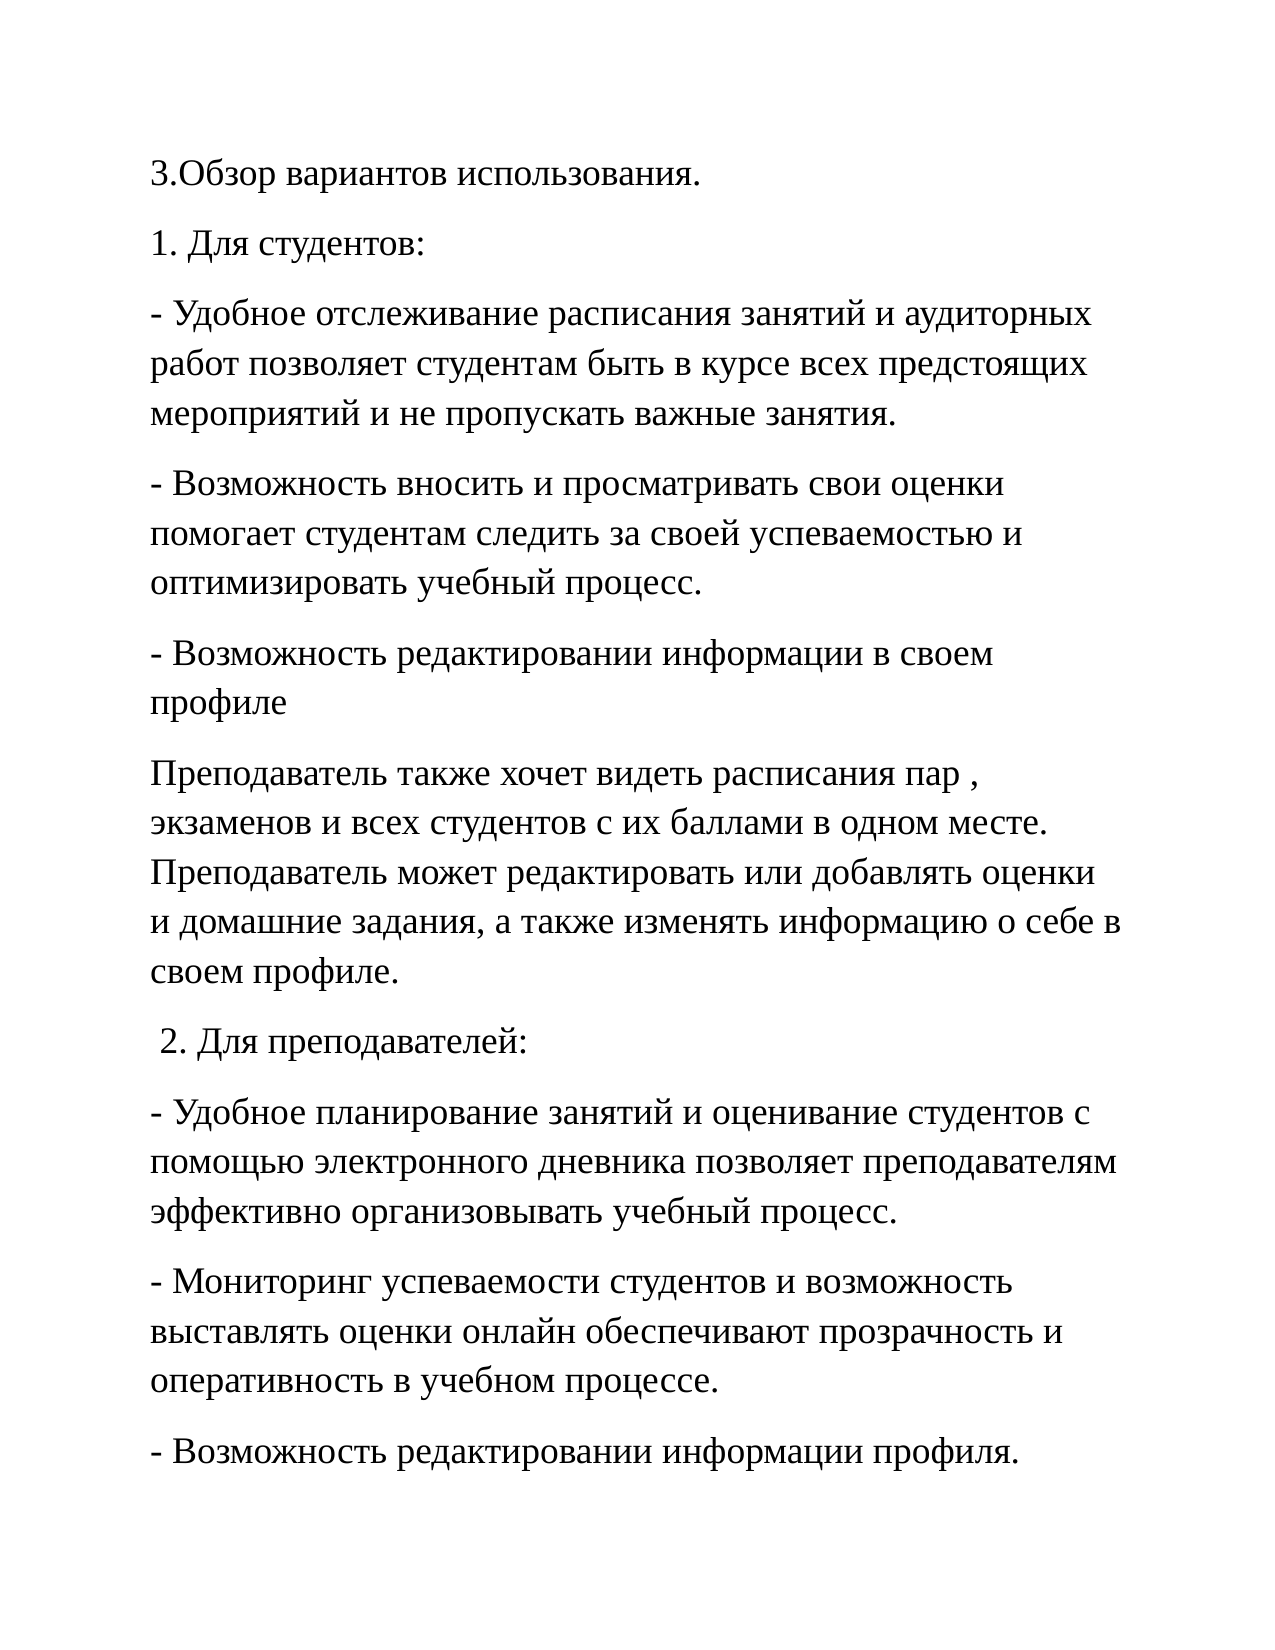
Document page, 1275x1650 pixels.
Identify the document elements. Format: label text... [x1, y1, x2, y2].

text - Возможность редактировании информации профиля. [150, 1428, 1125, 1471]
text 3.Обзор вариантов использования. [150, 150, 1125, 193]
text Преподаватель также хочет видеть расписания пар , экзаменов и всех студентов с их баллами в одном месте. Преподаватель может редактировать или добавлять оценки и домашние задания, а также изменять информацию о себе в своем профиле. [150, 750, 1125, 991]
text - Удобное планирование занятий и оценивание студентов с помощью электронного дневника позволяет преподавателям эффективно организовывать учебный процесс. [150, 1089, 1125, 1231]
text - Мониторинг успеваемости студентов и возможность выставлять оценки онлайн обеспечивают прозрачность и оперативность в учебном процессе. [150, 1259, 1125, 1401]
text - Возможность редактировании информации в своем профиле [150, 630, 1125, 723]
text 1. Для студентов: [150, 220, 1125, 263]
text - Возможность вносить и просматривать свои оценки помогает студентам следить за своей успеваемостью и оптимизировать учебный процесс. [150, 460, 1125, 603]
text - Удобное отслеживание расписания занятий и аудиторных работ позволяет студентам быть в курсе всех предстоящих мероприятий и не пропускать важные занятия. [150, 291, 1125, 433]
text 2. Для преподавателей: [150, 1019, 1125, 1062]
